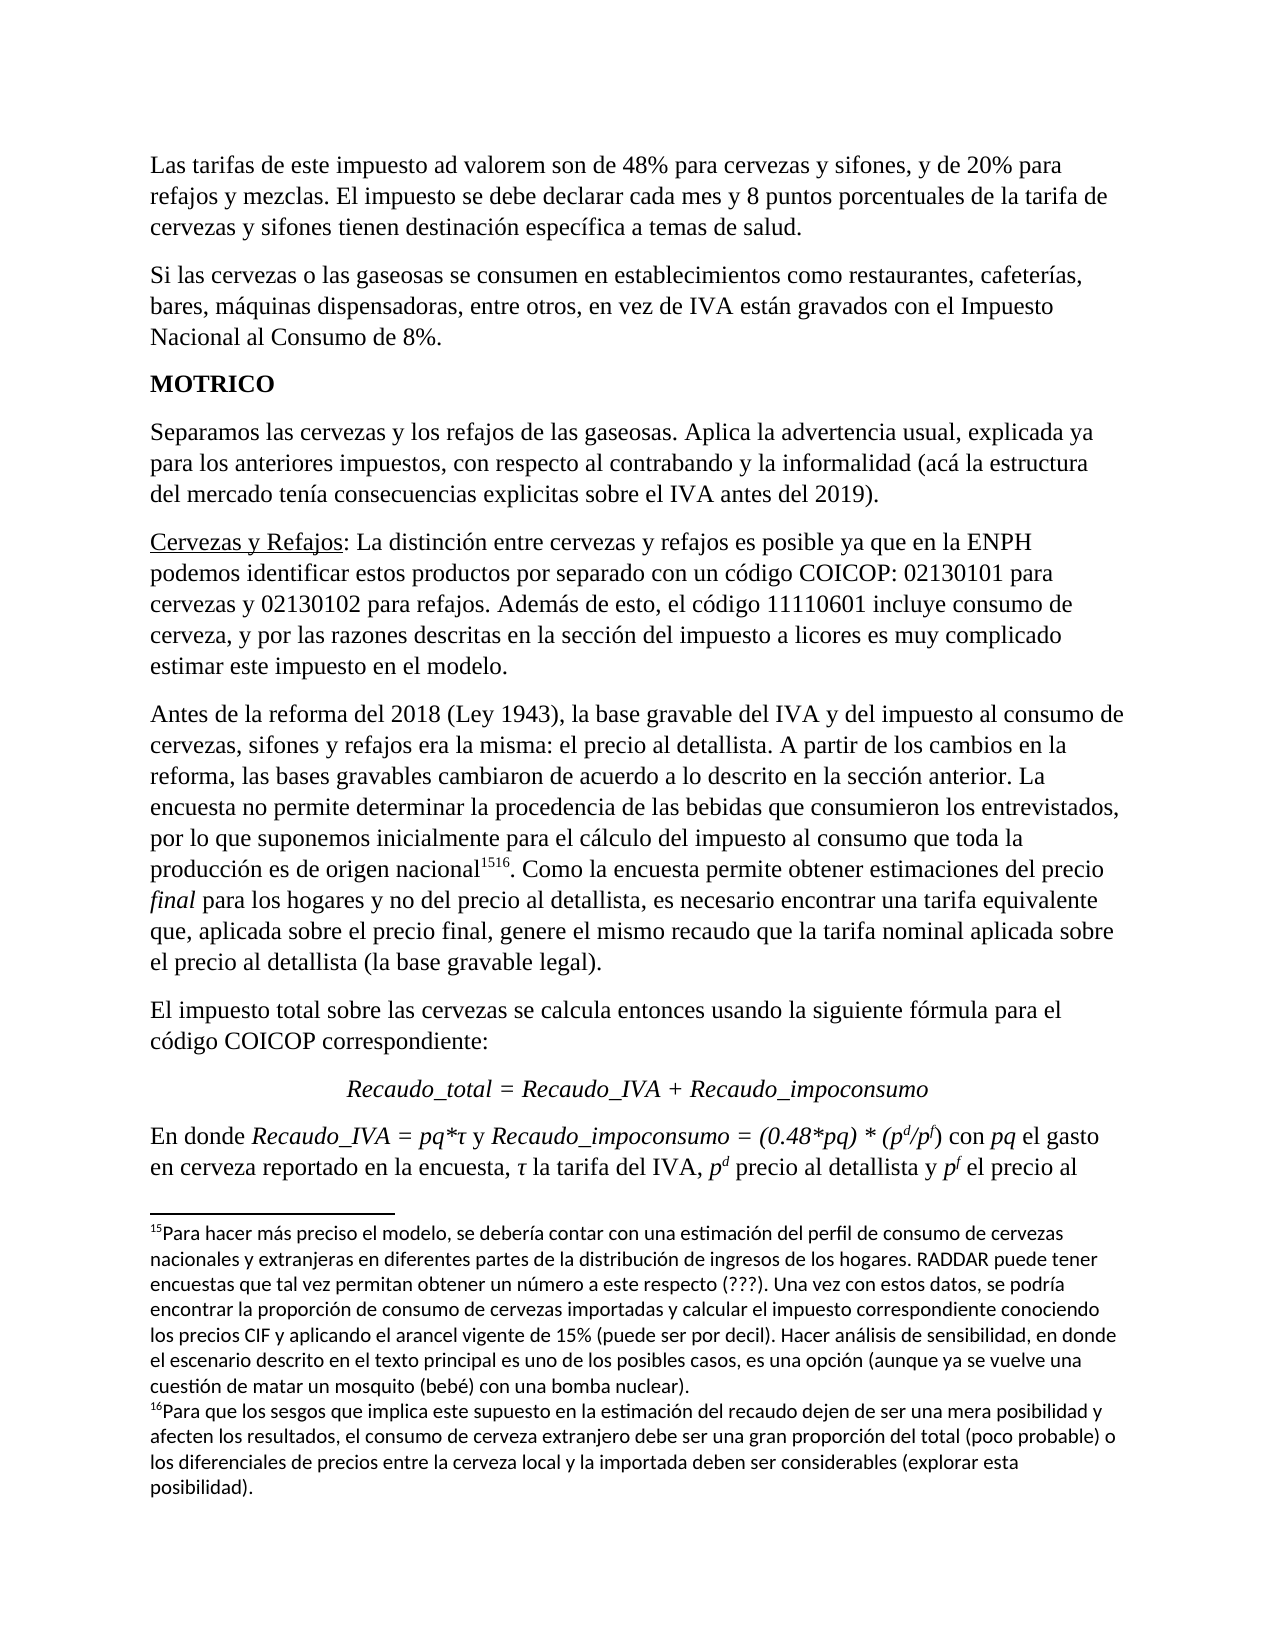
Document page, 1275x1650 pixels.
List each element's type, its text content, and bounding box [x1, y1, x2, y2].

text Cervezas y Refajos: La distinción entre cervezas y refajos es posible ya que en la ENPH podemos identificar estos productos por separado con un código COICOP: 02130101 para cervezas y 02130102 para refajos. Además de esto, el código 11110601 incluye consumo de cerveza, y por las razones descritas en la sección del impuesto a licores es muy complicado estimar este impuesto en el modelo. [150, 527, 1125, 680]
text Si las cervezas o las gaseosas se consumen en establecimientos como restaurantes, cafeterías, bares, máquinas dispensadoras, entre otros, en vez de IVA están gravados con el Impuesto Nacional al Consumo de 8%. [150, 260, 1125, 351]
text El impuesto total sobre las cervezas se calcula entonces usando la siguiente fórmula para el código COICOP correspondiente: [150, 995, 1125, 1055]
text Recaudo_total = Recaudo_IVA + Recaudo_impoconsumo [150, 1074, 1125, 1102]
text Para que los sesgos que implica este supuesto en la estimación del recaudo dejen de ser una mera posibilidad y afecten los resultados, el consumo de cerveza extranjero debe ser una gran proporción del total (poco probable) o los diferenciales de precios entre la cerveza local y la importada deben ser considerables (explorar esta posibilidad). [150, 1398, 1125, 1500]
text Antes de la reforma del 2018 (Ley 1943), la base gravable del IVA y del impuesto al consumo de cervezas, sifones y refajos era la misma: el precio al detallista. A partir de los cambios en la reforma, las bases gravables cambiaron de acuerdo a lo descrito en la sección anterior. La encuesta no permite determinar la procedencia de las bebidas que consumieron los entrevistados, por lo que suponemos inicialmente para el cálculo del impuesto al consumo que toda la producción es de origen nacional. Como la encuesta permite obtener estimaciones del precio final para los hogares y no del precio al detallista, es necesario encontrar una tarifa equivalente que, aplicada sobre el precio final, genere el mismo recaudo que la tarifa nominal aplicada sobre el precio al detallista (la base gravable legal). [150, 699, 1125, 976]
text En donde Recaudo_IVA = pq*τ y Recaudo_impoconsumo = (0.48*pq) * (pd/pf) con pq el gasto en cerveza reportado en la encuesta, τ la tarifa del IVA, pd precio al detallista y pf el precio al [150, 1121, 1125, 1181]
text Separamos las cervezas y los refajos de las gaseosas. Aplica la advertencia usual, explicada ya para los anteriores impuestos, con respecto al contrabando y la informalidad (acá la estructura del mercado tenía consecuencias explicitas sobre el IVA antes del 2019). [150, 417, 1125, 508]
text Las tarifas de este impuesto ad valorem son de 48% para cervezas y sifones, y de 20% para refajos y mezclas. El impuesto se debe declarar cada mes y 8 puntos porcentuales de la tarifa de cervezas y sifones tienen destinación específica a temas de salud. [150, 150, 1125, 241]
text Para hacer más preciso el modelo, se debería contar con una estimación del perfil de consumo de cervezas nacionales y extranjeras en diferentes partes de la distribución de ingresos de los hogares. RADDAR puede tener encuestas que tal vez permitan obtener un número a este respecto (???). Una vez con estos datos, se podría encontrar la proporción de consumo de cervezas importadas y calcular el impuesto correspondiente conociendo los precios CIF y aplicando el arancel vigente de 15% (puede ser por decil). Hacer análisis de sensibilidad, en donde el escenario descrito en el texto principal es uno de los posibles casos, es una opción (aunque ya se vuelve una cuestión de matar un mosquito (bebé) con una bomba nuclear). [150, 1220, 1125, 1398]
text MOTRICO [150, 369, 1125, 398]
